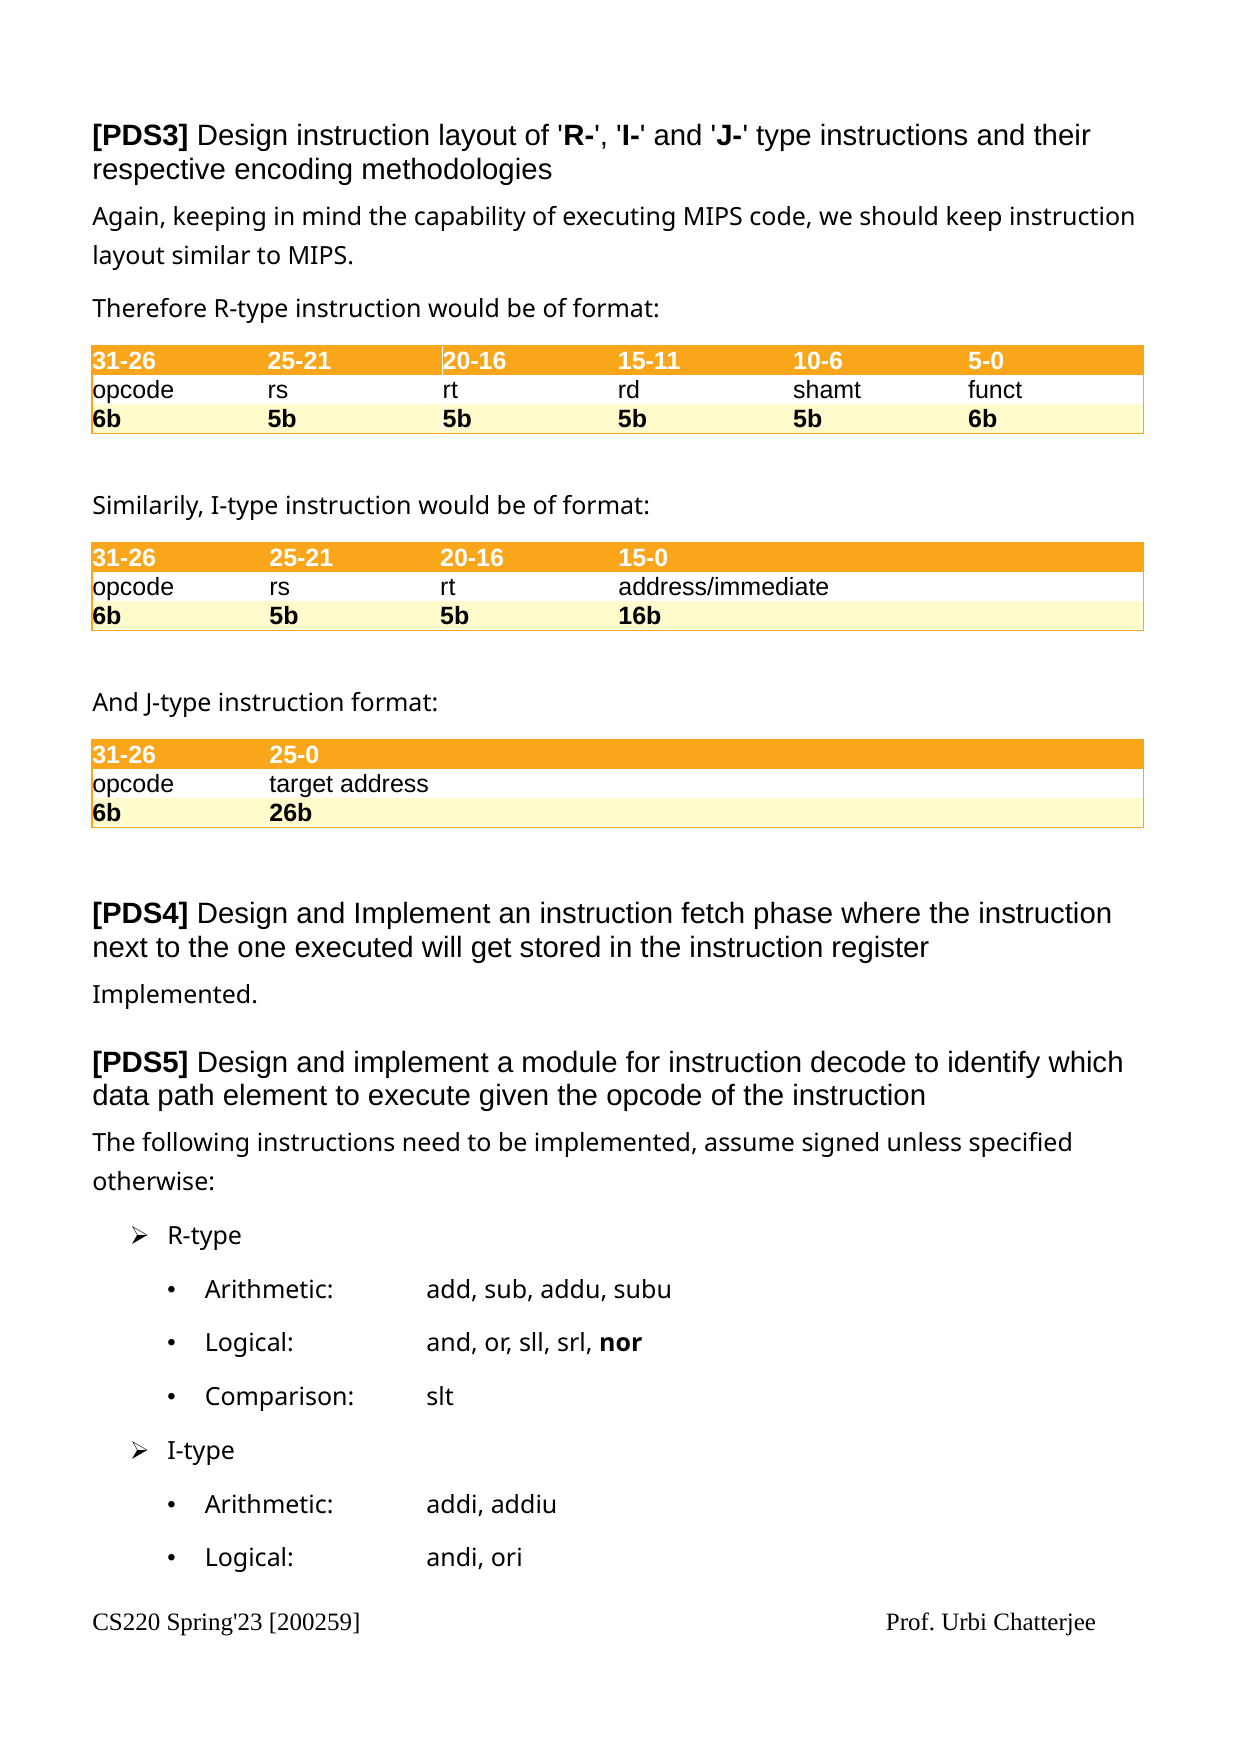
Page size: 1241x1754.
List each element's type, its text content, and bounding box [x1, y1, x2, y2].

text Implemented. [92, 976, 1143, 1010]
table_cell rs [269, 572, 440, 601]
list Logical: andi, ori [167, 1540, 1143, 1574]
table_cell 26b [269, 798, 1143, 826]
table_cell 6b [93, 798, 269, 826]
list I-type [129, 1432, 1143, 1467]
table_header 20-16 [440, 543, 618, 572]
table_cell 5b [618, 404, 793, 433]
table_cell rt [440, 572, 618, 601]
table_cell rd [618, 375, 793, 404]
text The following instructions need to be implemented, assume signed unless specified otherwise: [92, 1124, 1143, 1198]
table_cell 5b [440, 601, 618, 629]
table_header 10-6 [793, 346, 968, 375]
table_cell 5b [267, 404, 442, 433]
table_cell 6b [93, 601, 269, 629]
table_cell 6b [93, 404, 267, 433]
table_header 15-11 [618, 346, 793, 375]
list Logical: and, or, sll, srl, nor [167, 1325, 1143, 1359]
table_cell 6b [968, 404, 1143, 433]
table_cell target address [269, 769, 1143, 798]
subtitle [PDS3] Design instruction layout of 'R-', 'I-' and 'J-' type instructions and their respective encoding methodologies [92, 118, 1143, 186]
table_header 25-21 [269, 543, 440, 572]
table_header 31-26 [93, 543, 269, 572]
table_cell opcode [93, 572, 269, 601]
table_cell opcode [93, 769, 269, 798]
table_header 31-26 [93, 346, 267, 375]
table_cell rs [267, 375, 442, 404]
table_cell shamt [793, 375, 968, 404]
table_header 25-0 [269, 740, 1143, 769]
list R-type [129, 1217, 1143, 1252]
table_cell 5b [443, 404, 618, 433]
table_header 20-16 [443, 346, 618, 375]
list Arithmetic: addi, addiu [167, 1486, 1143, 1520]
table_header 15-0 [618, 543, 1143, 572]
list Arithmetic: add, sub, addu, subu [167, 1271, 1143, 1305]
text And J-type instruction format: [92, 685, 1143, 719]
subtitle [PDS4] Design and Implement an instruction fetch phase where the instruction next to the one executed will get stored in the instruction register [92, 896, 1143, 964]
table_cell 5b [269, 601, 440, 629]
text Similarily, I-type instruction would be of format: [92, 488, 1143, 522]
table_cell opcode [93, 375, 267, 404]
table_cell address/immediate [618, 572, 1143, 601]
list Comparison: slt [167, 1379, 1143, 1413]
subtitle [PDS5] Design and implement a module for instruction decode to identify which data path element to execute given the opcode of the instruction [92, 1044, 1143, 1112]
table_cell funct [968, 375, 1143, 404]
table_header 25-21 [267, 346, 442, 375]
table_header 31-26 [93, 740, 269, 769]
table_cell 16b [618, 601, 1143, 629]
text Again, keeping in mind the capability of executing MIPS code, we should keep instruction layout similar to MIPS. [92, 198, 1143, 271]
table_cell 5b [793, 404, 968, 433]
table_header 5-0 [968, 346, 1143, 375]
table_cell rt [443, 375, 618, 404]
text Therefore R-type instruction would be of format: [92, 291, 1143, 325]
